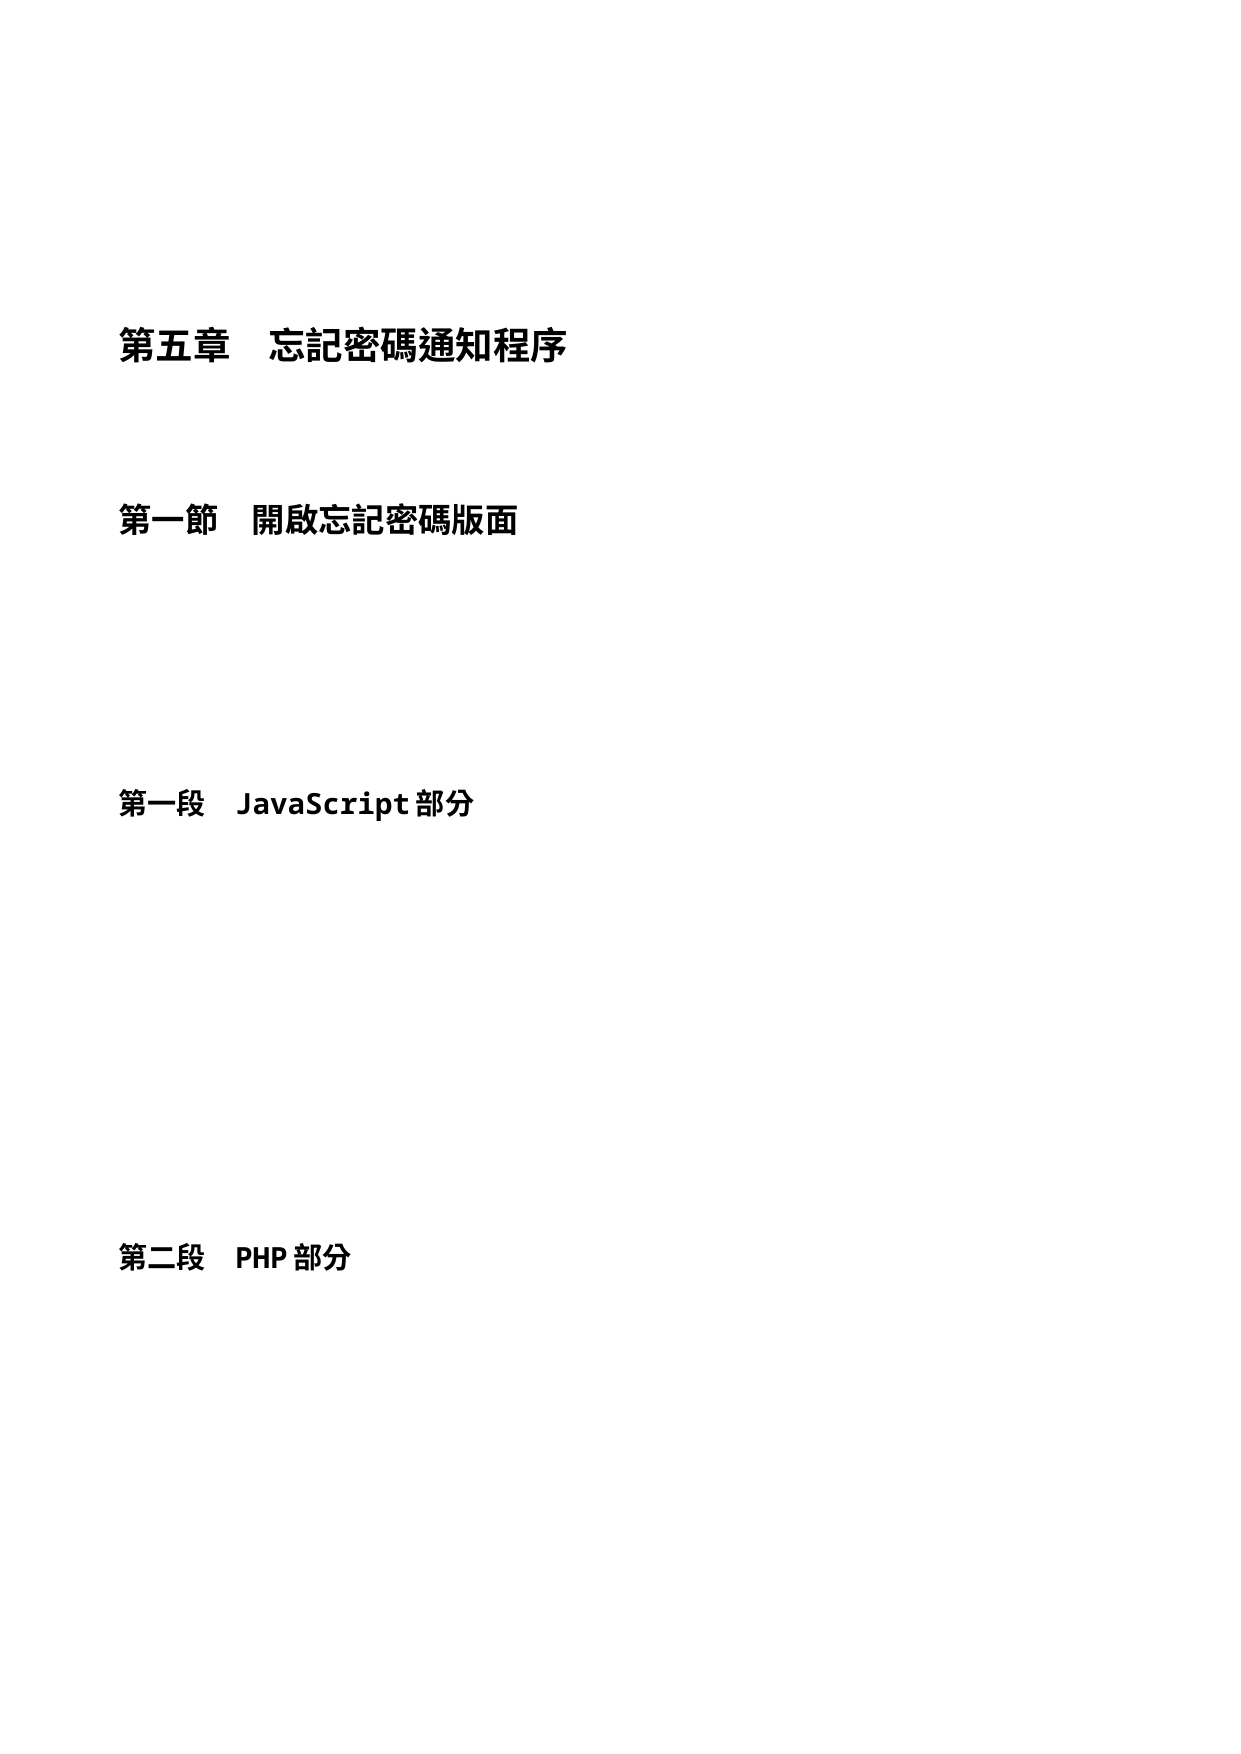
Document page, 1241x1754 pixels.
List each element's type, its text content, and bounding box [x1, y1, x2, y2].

subtitle 第二段 PHP部分 [118, 1234, 1122, 1277]
subtitle 第一節 開啟忘記密碼版面 [118, 494, 1122, 542]
subtitle 第一段 JavaScript部分 [118, 781, 1122, 823]
subtitle 第五章 忘記密碼通知程序 [118, 316, 1122, 370]
